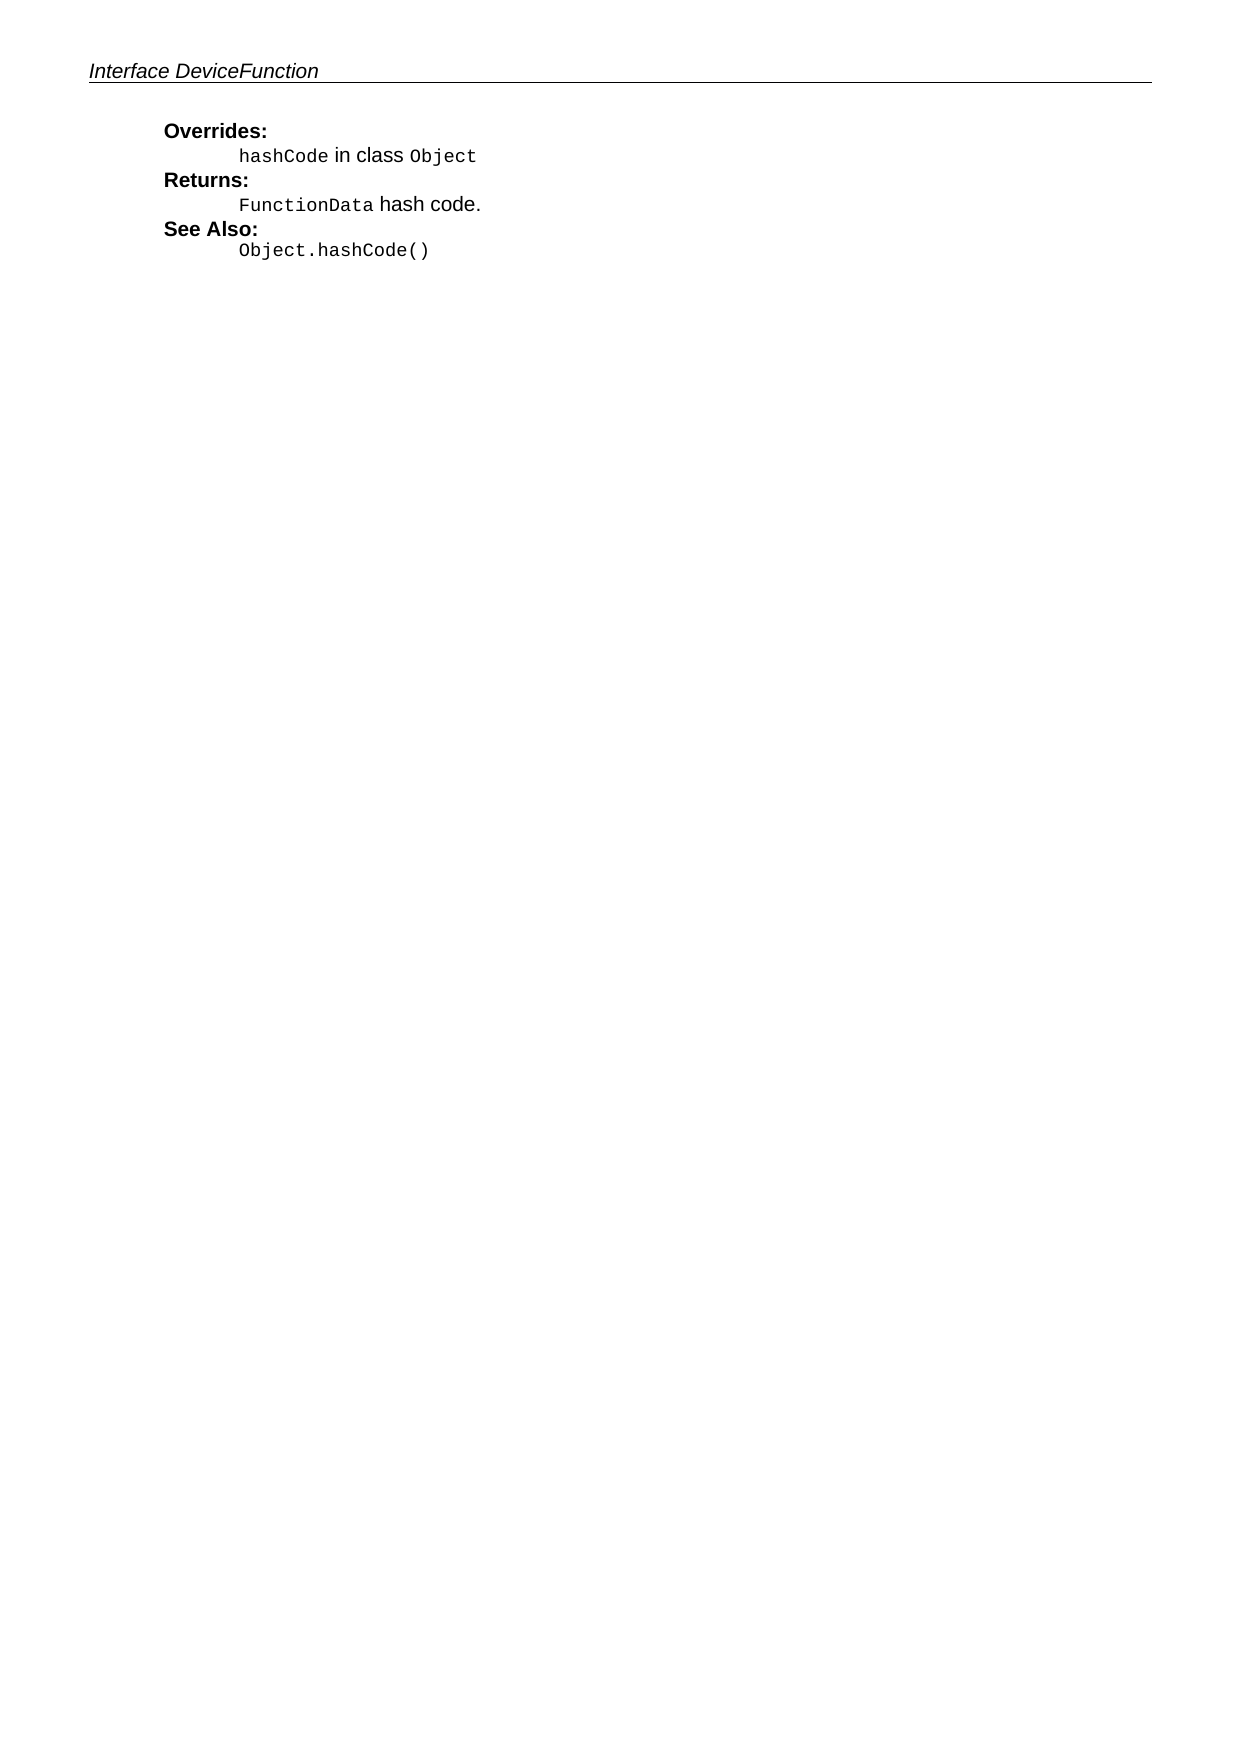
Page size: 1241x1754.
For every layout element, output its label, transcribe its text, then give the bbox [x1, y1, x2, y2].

text Object.hashCode() [238, 241, 1152, 262]
text See Also: [163, 217, 1152, 241]
text Overrides: [163, 118, 1152, 142]
text Returns: [163, 168, 1152, 192]
text FunctionData hash code. [238, 192, 1152, 217]
text hashCode in class Object [238, 142, 1152, 168]
